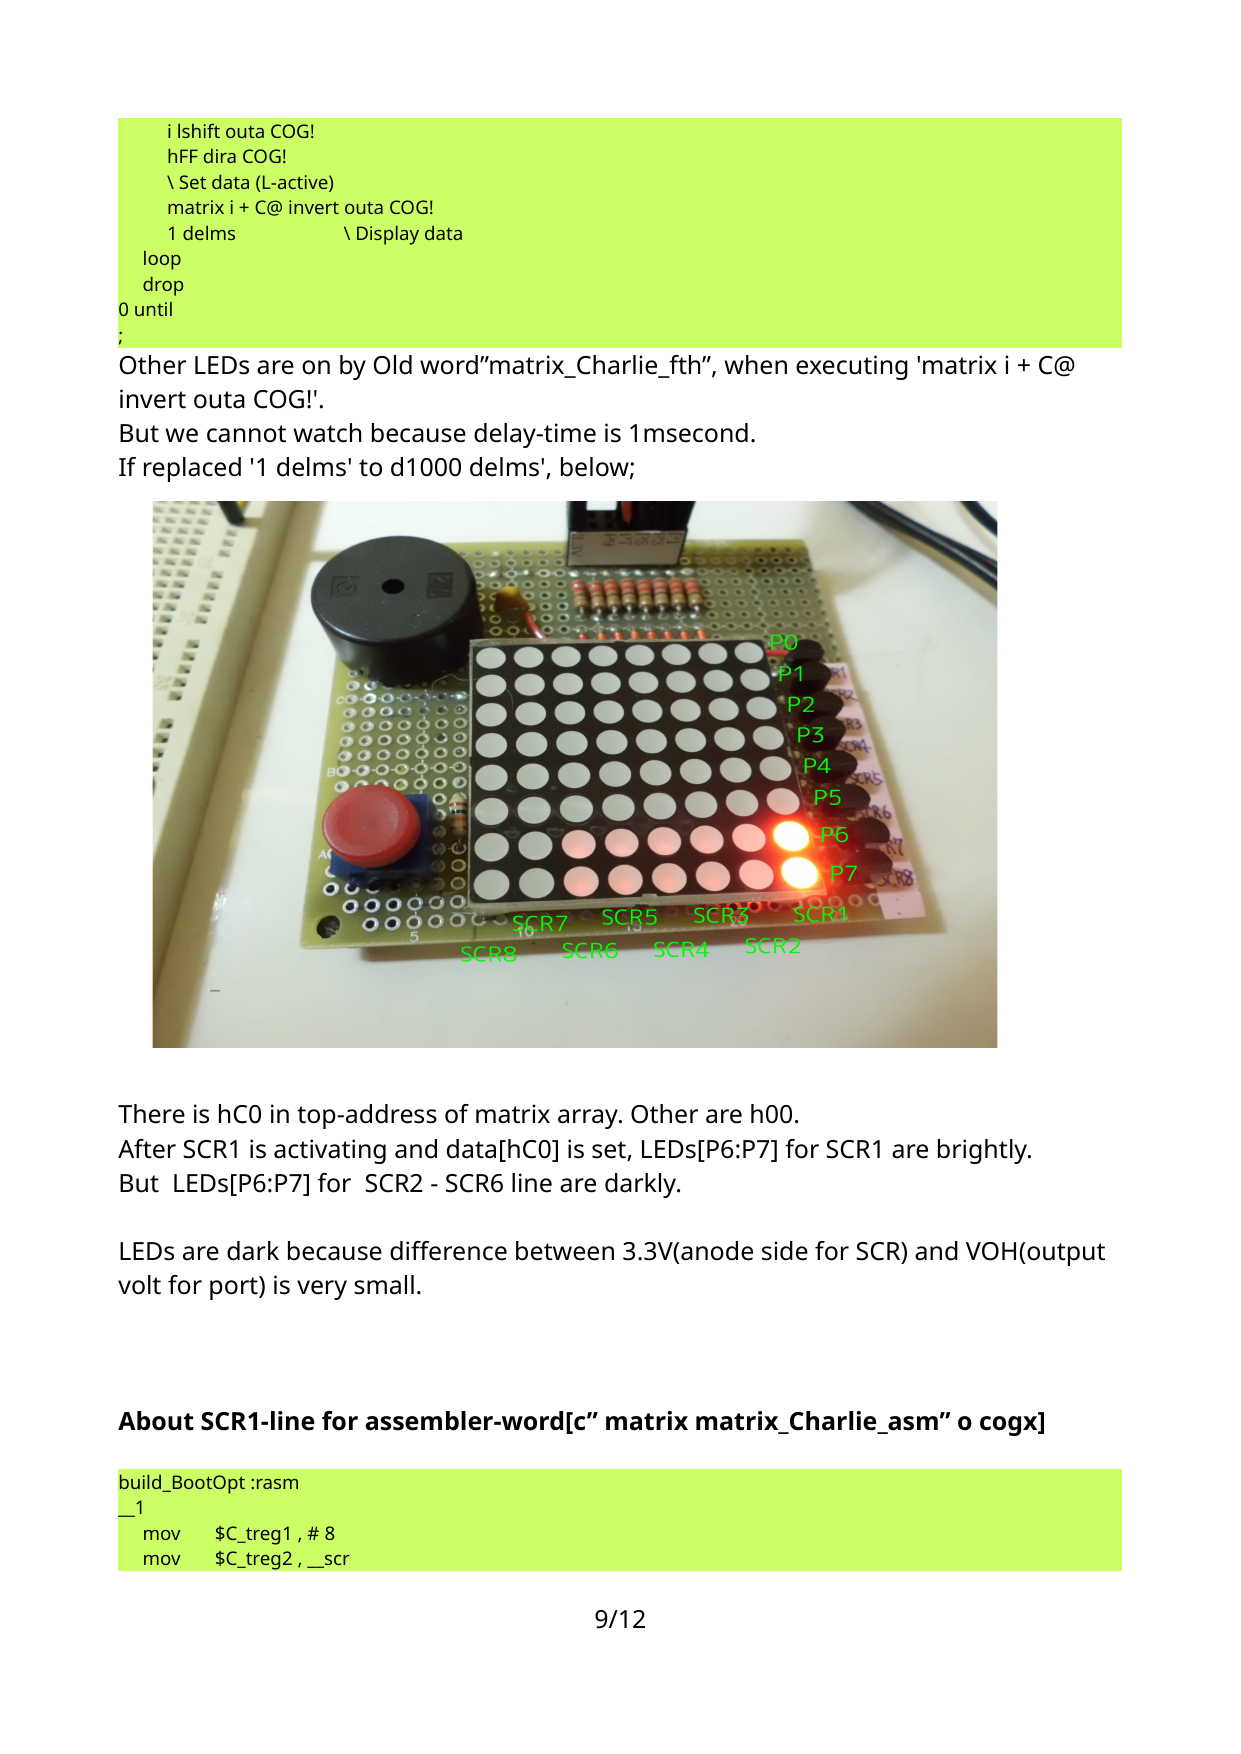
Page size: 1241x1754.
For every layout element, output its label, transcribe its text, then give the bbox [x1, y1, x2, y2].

text ; [118, 322, 1122, 348]
text About SCR1-line for assembler-word[c” matrix matrix_Charlie_asm” o cogx] [118, 1404, 1122, 1438]
text After SCR1 is activating and data[hC0] is set, LEDs[P6:P7] for SCR1 are brightly. [118, 1131, 1122, 1165]
text There is hC0 in top-address of matrix array. Other are h00. [118, 1097, 1122, 1131]
text \ Set data (L-active) [118, 169, 1122, 195]
text i lshift outa COG! [118, 118, 1122, 144]
text build_BootOpt :rasm [118, 1469, 1122, 1494]
text mov $C_treg1 , # 8 [118, 1520, 1122, 1546]
text Other LEDs are on by Old word”matrix_Charlie_fth”, when executing 'matrix i + C@ invert outa COG!'. [118, 348, 1122, 416]
text 0 until [118, 297, 1122, 322]
text LEDs are dark because difference between 3.3V(anode side for SCR) and VOH(output volt for port) is very small. [118, 1233, 1122, 1302]
picture [152, 501, 998, 1048]
text loop [118, 246, 1122, 271]
text __1 [118, 1494, 1122, 1520]
text But LEDs[P6:P7] for SCR2 - SCR6 line are darkly. [118, 1165, 1122, 1199]
text If replaced '1 delms' to d1000 delms', below; [118, 450, 1122, 484]
text mov $C_treg2 , __scr [118, 1546, 1122, 1571]
text 1 delms \ Display data [118, 220, 1122, 246]
text matrix i + C@ invert outa COG! [118, 195, 1122, 220]
text drop [118, 271, 1122, 297]
text But we cannot watch because delay-time is 1msecond. [118, 416, 1122, 450]
text hFF dira COG! [118, 144, 1122, 169]
